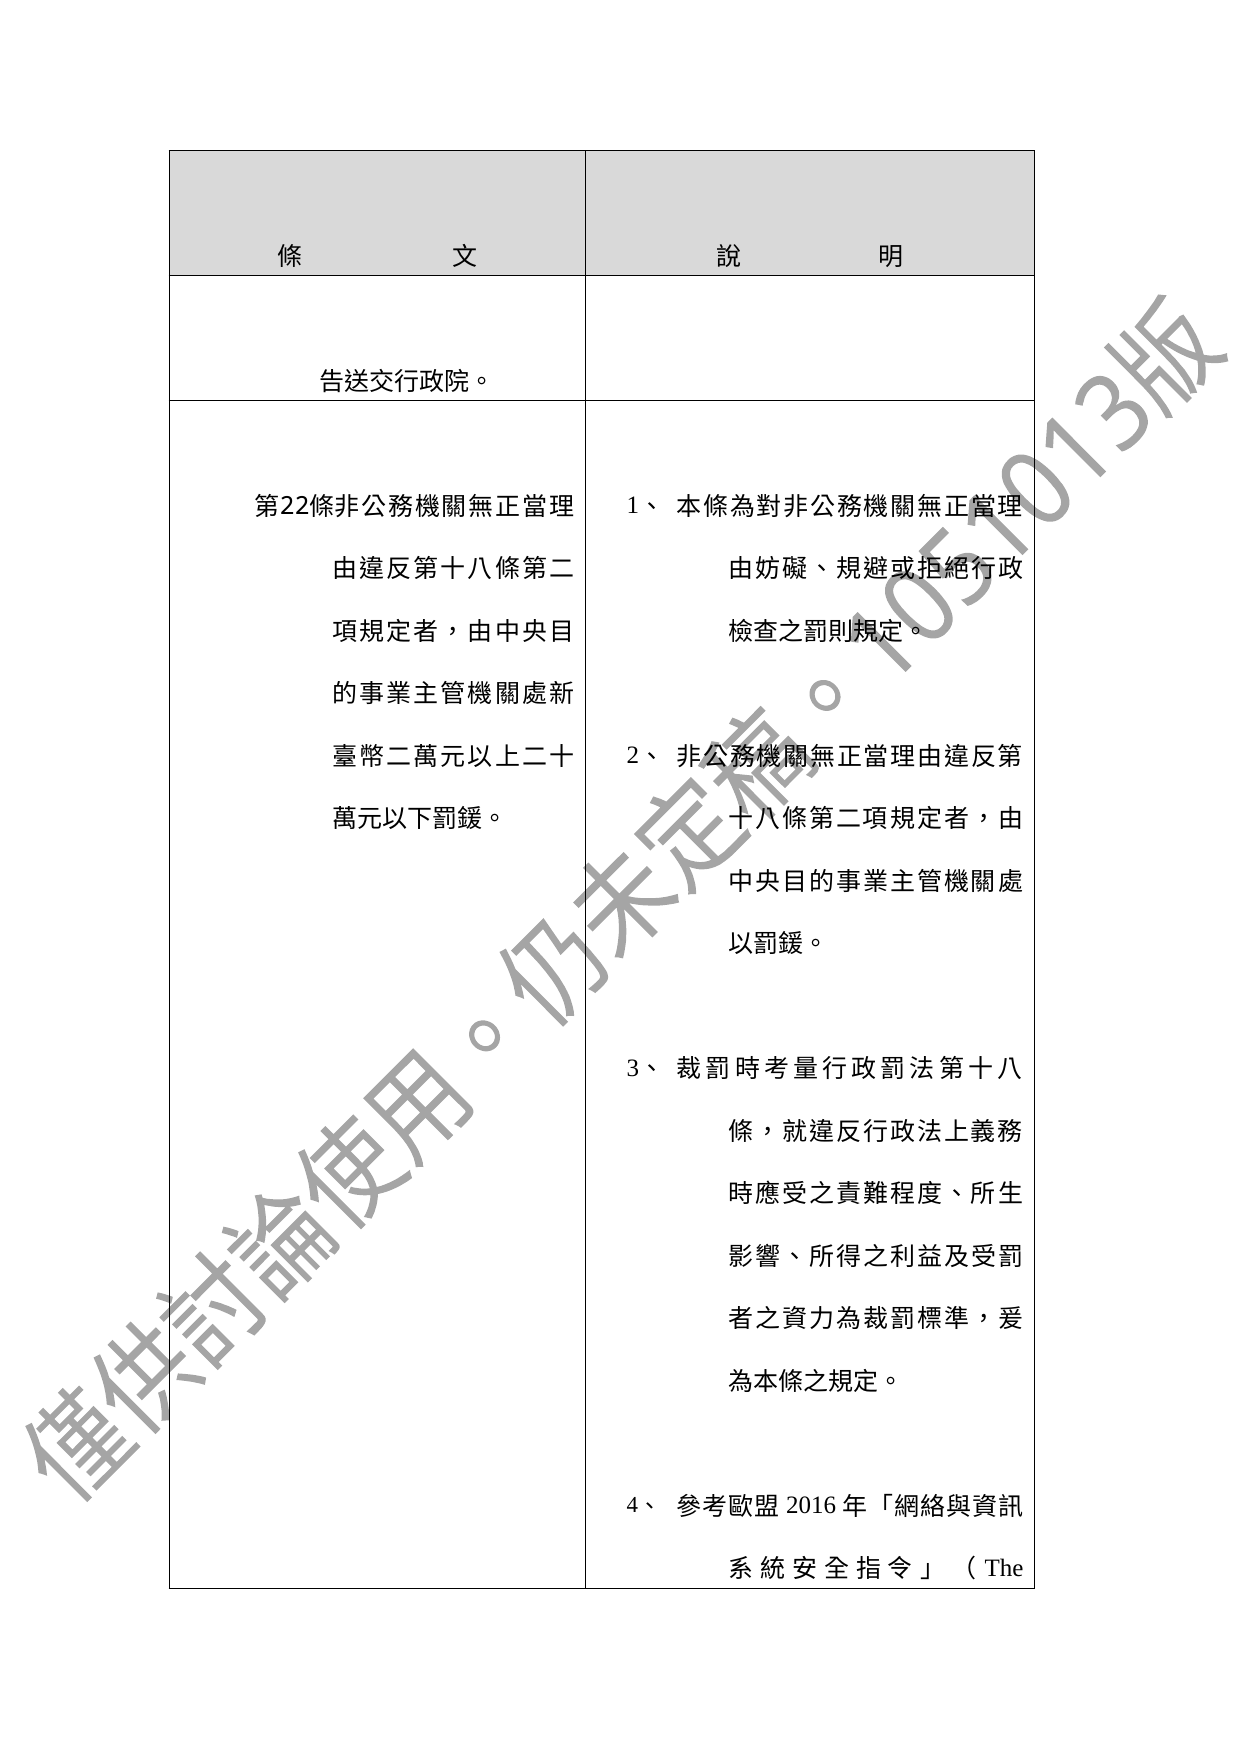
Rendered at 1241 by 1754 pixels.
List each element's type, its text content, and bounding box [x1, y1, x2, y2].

table_cell 非公務機關有下列情形之一者，由中央目的事業主管機關限期改正，屆期未改正者，按次處新臺幣五萬元以上五十萬元以下罰鍰： 未依第十五條第三項、第十五條第六項授權訂定之辦法、第十六條第二項或第十六條第四項授權訂定之辦法，向中央目的事業主管機關提出資通安全維護計畫實施之情形。 未依第十五條第五項、第十五條第六項授權訂定之辦法、第十六條第三項或第十六條第四項授權訂定之辦法，提出矯正計畫送交中央目的事業主管機關。 未依第十七條第一項或第十七條第四項所授權訂定之辦法，訂定資通安全事件之通報及應變機制。 未依第十七條第三項或第四項授權訂定之辦法，向中央目的事業主管機關提出資通安全事件之調查、處理及改善報告，或於重大資通安全事件之情形，未將報告送交行政院。 [170, 276, 585, 400]
table_cell 非公務機關無正當理由違反第十八條第二項規定者，由中央目的事業主管機關處新臺幣二萬元以上二十萬元以下罰鍰。 [170, 401, 585, 1588]
table_header 說 明 [586, 151, 1034, 275]
table_cell [586, 276, 1034, 400]
table_cell 本條為對非公務機關無正當理由妨礙、規避或拒絕行政檢查之罰則規定。 非公務機關無正當理由違反第十八條第二項規定者，由中央目的事業主管機關處以罰鍰。 裁罰時考量行政罰法第十八條，就違反行政法上義務時應受之責難程度、所生影響、所得之利益及受罰者之資力為裁罰標準，爰為本條之規定。 參考歐盟2016年「網絡與資訊系統安全指令」（The [586, 401, 1034, 1588]
table_header 條 文 [170, 151, 585, 275]
